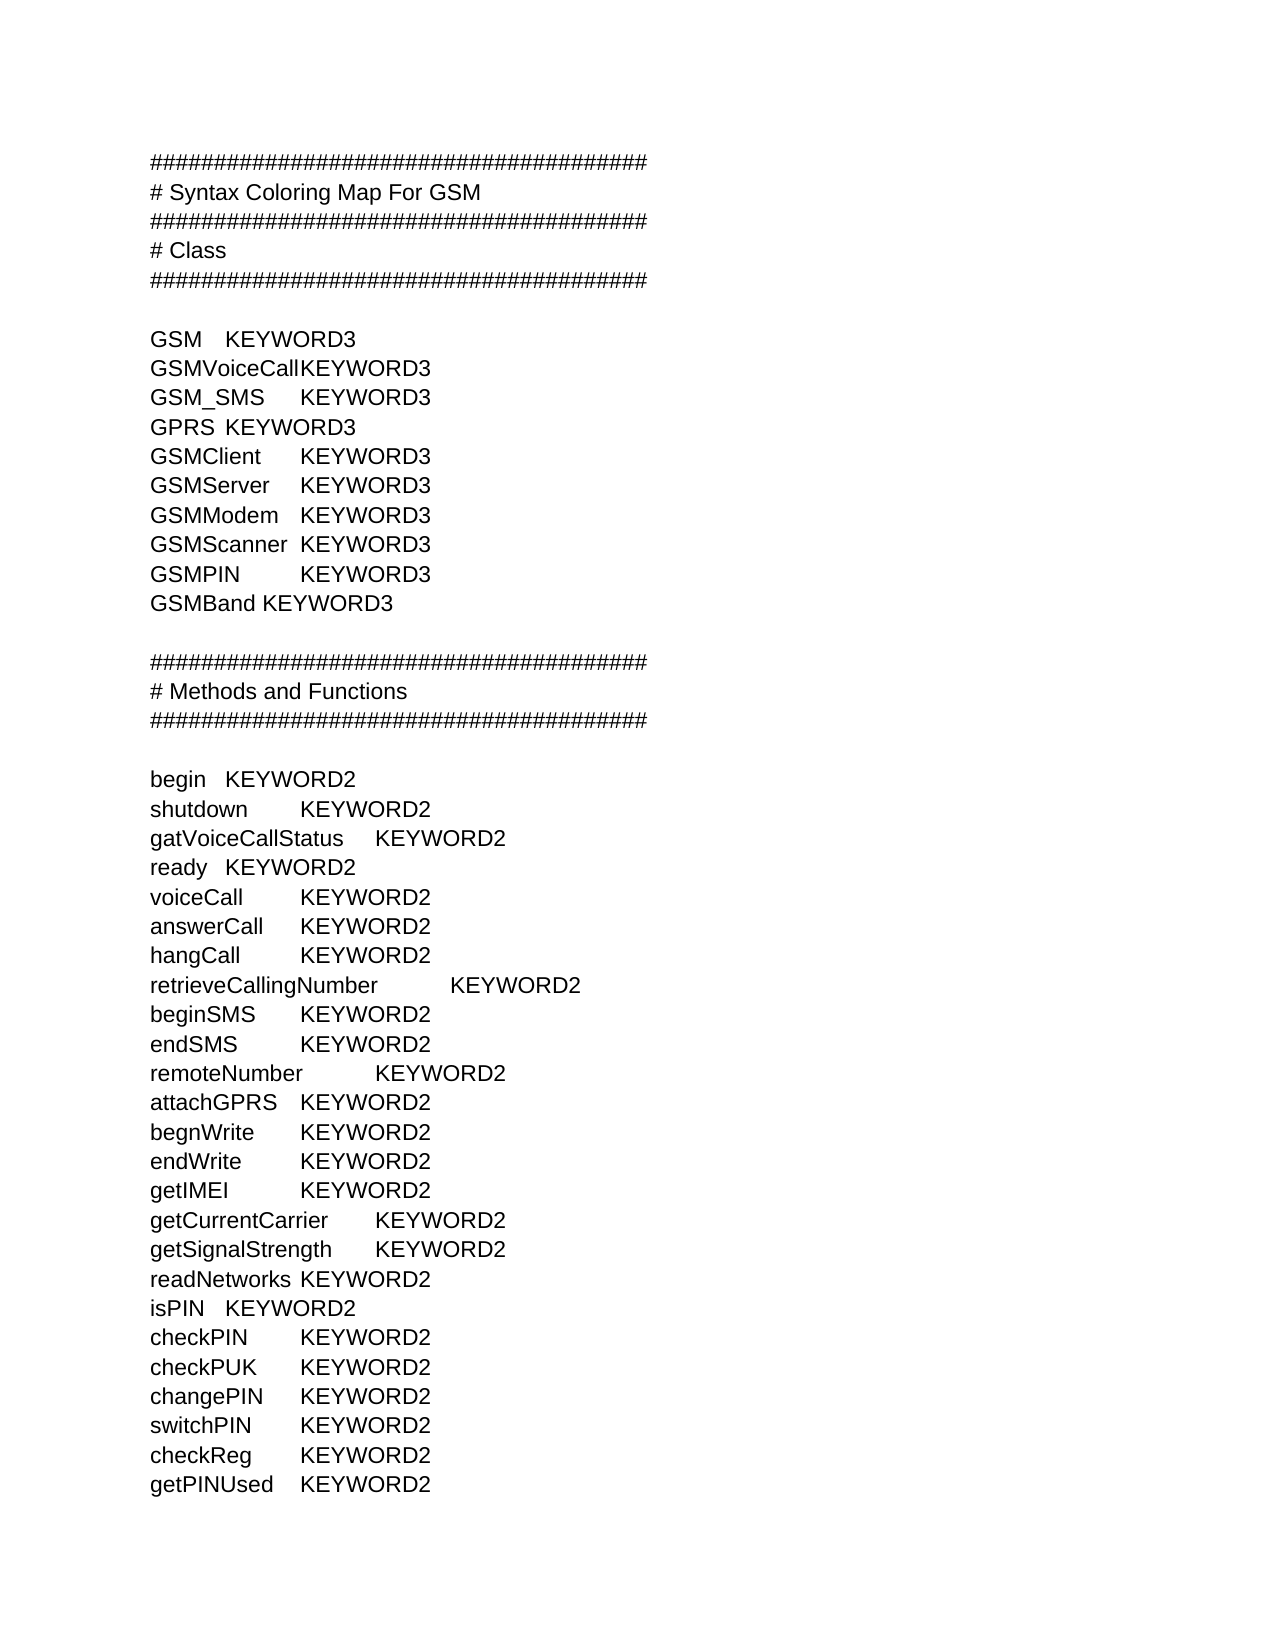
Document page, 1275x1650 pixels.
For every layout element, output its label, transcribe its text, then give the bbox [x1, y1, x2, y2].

text ####################################### [150, 209, 1125, 234]
text switchPIN KEYWORD2 [150, 1413, 1125, 1439]
text GSMModem KEYWORD3 [150, 502, 1125, 528]
text GPRS KEYWORD3 [150, 414, 1125, 440]
text # Class [150, 238, 1125, 264]
text shutdown KEYWORD2 [150, 796, 1125, 822]
text voiceCall KEYWORD2 [150, 884, 1125, 910]
text ####################################### [150, 267, 1125, 293]
text checkPUK KEYWORD2 [150, 1354, 1125, 1380]
text remoteNumber KEYWORD2 [150, 1061, 1125, 1086]
text getSignalStrength KEYWORD2 [150, 1237, 1125, 1262]
text # Syntax Coloring Map For GSM [150, 179, 1125, 205]
text ready KEYWORD2 [150, 855, 1125, 881]
text GSMScanner KEYWORD3 [150, 532, 1125, 557]
text changePIN KEYWORD2 [150, 1384, 1125, 1409]
text checkReg KEYWORD2 [150, 1442, 1125, 1468]
text ####################################### [150, 708, 1125, 734]
text gatVoiceCallStatus KEYWORD2 [150, 826, 1125, 851]
text isPIN KEYWORD2 [150, 1296, 1125, 1321]
text GSMClient KEYWORD3 [150, 444, 1125, 469]
text getIMEI KEYWORD2 [150, 1178, 1125, 1204]
text GSM KEYWORD3 [150, 326, 1125, 352]
text answerCall KEYWORD2 [150, 914, 1125, 939]
text GSMServer KEYWORD3 [150, 473, 1125, 499]
text GSMVoiceCall KEYWORD3 [150, 356, 1125, 381]
text hangCall KEYWORD2 [150, 943, 1125, 969]
text retrieveCallingNumber KEYWORD2 [150, 972, 1125, 998]
text endSMS KEYWORD2 [150, 1031, 1125, 1057]
text readNetworks KEYWORD2 [150, 1266, 1125, 1292]
text endWrite KEYWORD2 [150, 1149, 1125, 1174]
text ####################################### [150, 150, 1125, 176]
text ####################################### [150, 649, 1125, 675]
text GSMPIN KEYWORD3 [150, 561, 1125, 587]
text GSMBand KEYWORD3 [150, 591, 1125, 616]
text # Methods and Functions [150, 679, 1125, 704]
text getPINUsed KEYWORD2 [150, 1472, 1125, 1497]
text getCurrentCarrier KEYWORD2 [150, 1207, 1125, 1233]
text begnWrite KEYWORD2 [150, 1119, 1125, 1145]
text beginSMS KEYWORD2 [150, 1002, 1125, 1027]
text begin KEYWORD2 [150, 767, 1125, 792]
text checkPIN KEYWORD2 [150, 1325, 1125, 1351]
text GSM_SMS KEYWORD3 [150, 385, 1125, 411]
text attachGPRS KEYWORD2 [150, 1090, 1125, 1116]
